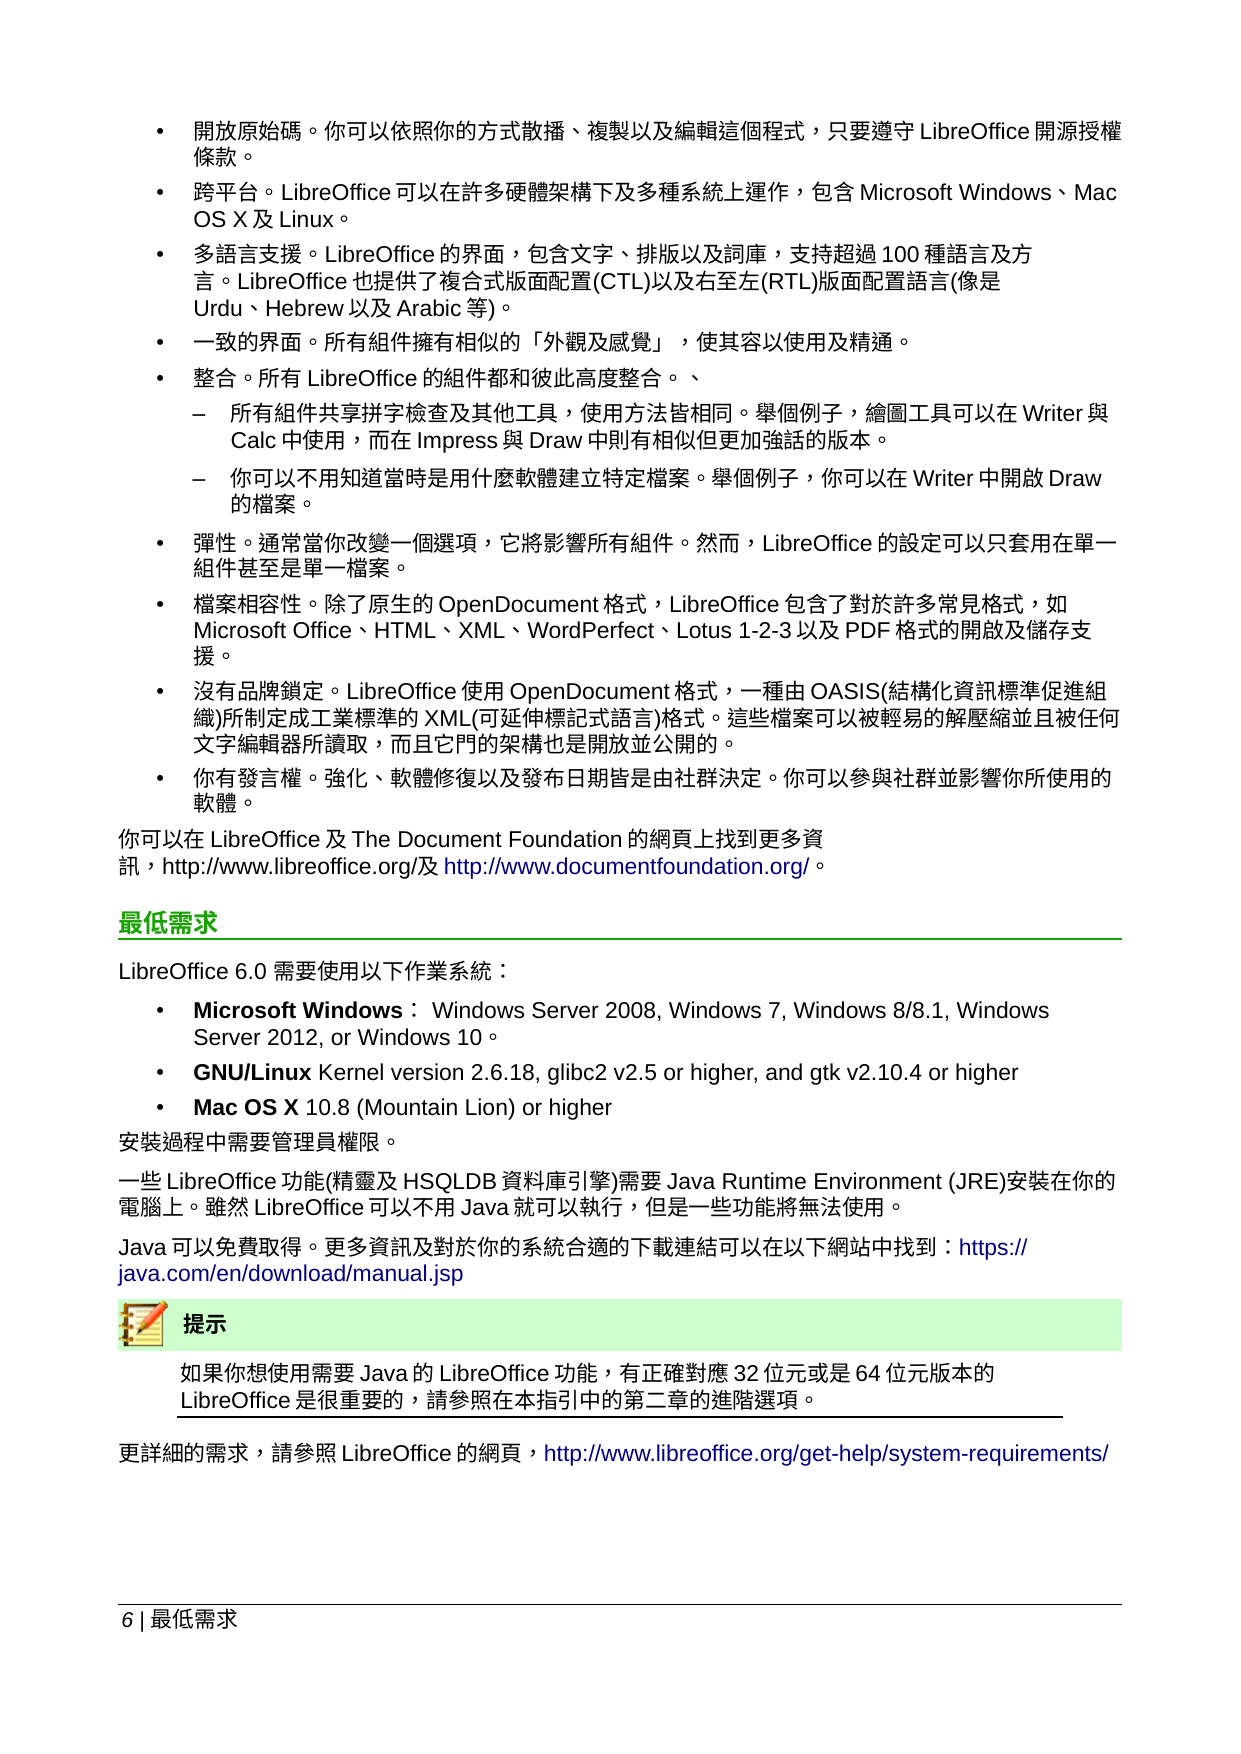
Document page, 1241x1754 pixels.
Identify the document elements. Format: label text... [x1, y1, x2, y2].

subtitle 最低需求 [118, 909, 1122, 938]
text LibreOffice 6.0 需要使用以下作業系統： [118, 958, 1122, 984]
list 你可以不用知道當時是用什麼軟體建立特定檔案。舉個例子，你可以在Writer中開啟Draw的檔案。 [192, 465, 1122, 518]
list 彈性。通常當你改變一個選項，它將影響所有組件。然而，LibreOffice的設定可以只套用在單一組件甚至是單一檔案。 [156, 529, 1122, 582]
subtitle 提示 [118, 1299, 1122, 1351]
list 檔案相容性。除了原生的OpenDocument格式，LibreOffice包含了對於許多常見格式，如Microsoft Office、HTML、XML、WordPerfect、Lotus 1-2-3以及PDF格式的開啟及儲存支援。 [156, 591, 1122, 669]
text 你可以在LibreOffice及The Document Foundation的網頁上找到更多資訊，http://www.libreoffice.org/及http://www.documentfoundation.org/。 [118, 826, 1122, 879]
list 沒有品牌鎖定。LibreOffice使用OpenDocument格式，一種由OASIS(結構化資訊標準促進組織)所制定成工業標準的XML(可延伸標記式語言)格式。這些檔案可以被輕易的解壓縮並且被任何文字編輯器所讀取，而且它門的架構也是開放並公開的。 [156, 678, 1122, 757]
text 安裝過程中需要管理員權限。 [118, 1129, 1122, 1155]
list Microsoft Windows： Windows Server 2008, Windows 7, Windows 8/8.1, Windows Server 2012, or Windows 10。 [156, 997, 1122, 1050]
list GNU/Linux Kernel version 2.6.18, glibc2 v2.5 or higher, and gtk v2.10.4 or higher [156, 1059, 1122, 1086]
text 如果你想使用需要Java的LibreOffice功能，有正確對應32位元或是64位元版本的LibreOffice是很重要的，請參照在本指引中的第二章的進階選項。 [177, 1357, 1063, 1416]
text 一些LibreOffice功能(精靈及HSQLDB資料庫引擎)需要Java Runtime Environment (JRE)安裝在你的電腦上。雖然LibreOffice可以不用Java就可以執行，但是一些功能將無法使用。 [118, 1168, 1122, 1221]
list 多語言支援。LibreOffice的界面，包含文字、排版以及詞庫，支持超過100種語言及方言。LibreOffice也提供了複合式版面配置(CTL)以及右至左(RTL)版面配置語言(像是Urdu、Hebrew以及Arabic等)。 [156, 241, 1122, 321]
list 整合。所有LibreOffice的組件都和彼此高度整合。、 [156, 364, 1122, 391]
list 開放原始碼。你可以依照你的方式散播、複製以及編輯這個程式，只要遵守LibreOffice開源授權條款。 [156, 118, 1122, 170]
list Mac OS X 10.8 (Mountain Lion) or higher [156, 1094, 1122, 1121]
text 更詳細的需求，請參照LibreOffice的網頁，http://www.libreoffice.org/get-help/system-requirements/ [118, 1439, 1122, 1466]
text Java可以免費取得。更多資訊及對於你的系統合適的下載連結可以在以下網站中找到：https://java.com/en/download/manual.jsp [118, 1233, 1122, 1286]
list 所有組件共享拼字檢查及其他工具，使用方法皆相同。舉個例子，繪圖工具可以在Writer與Calc中使用，而在Impress與Draw中則有相似但更加強話的版本。 [192, 400, 1122, 453]
list 一致的界面。所有組件擁有相似的「外觀及感覺」，使其容以使用及精通。 [156, 330, 1122, 356]
list 你有發言權。強化、軟體修復以及發布日期皆是由社群決定。你可以參與社群並影響你所使用的軟體。 [156, 766, 1122, 817]
picture [119, 1299, 170, 1350]
list 跨平台。LibreOffice可以在許多硬體架構下及多種系統上運作，包含Microsoft Windows、Mac OS X及Linux。 [156, 179, 1122, 232]
